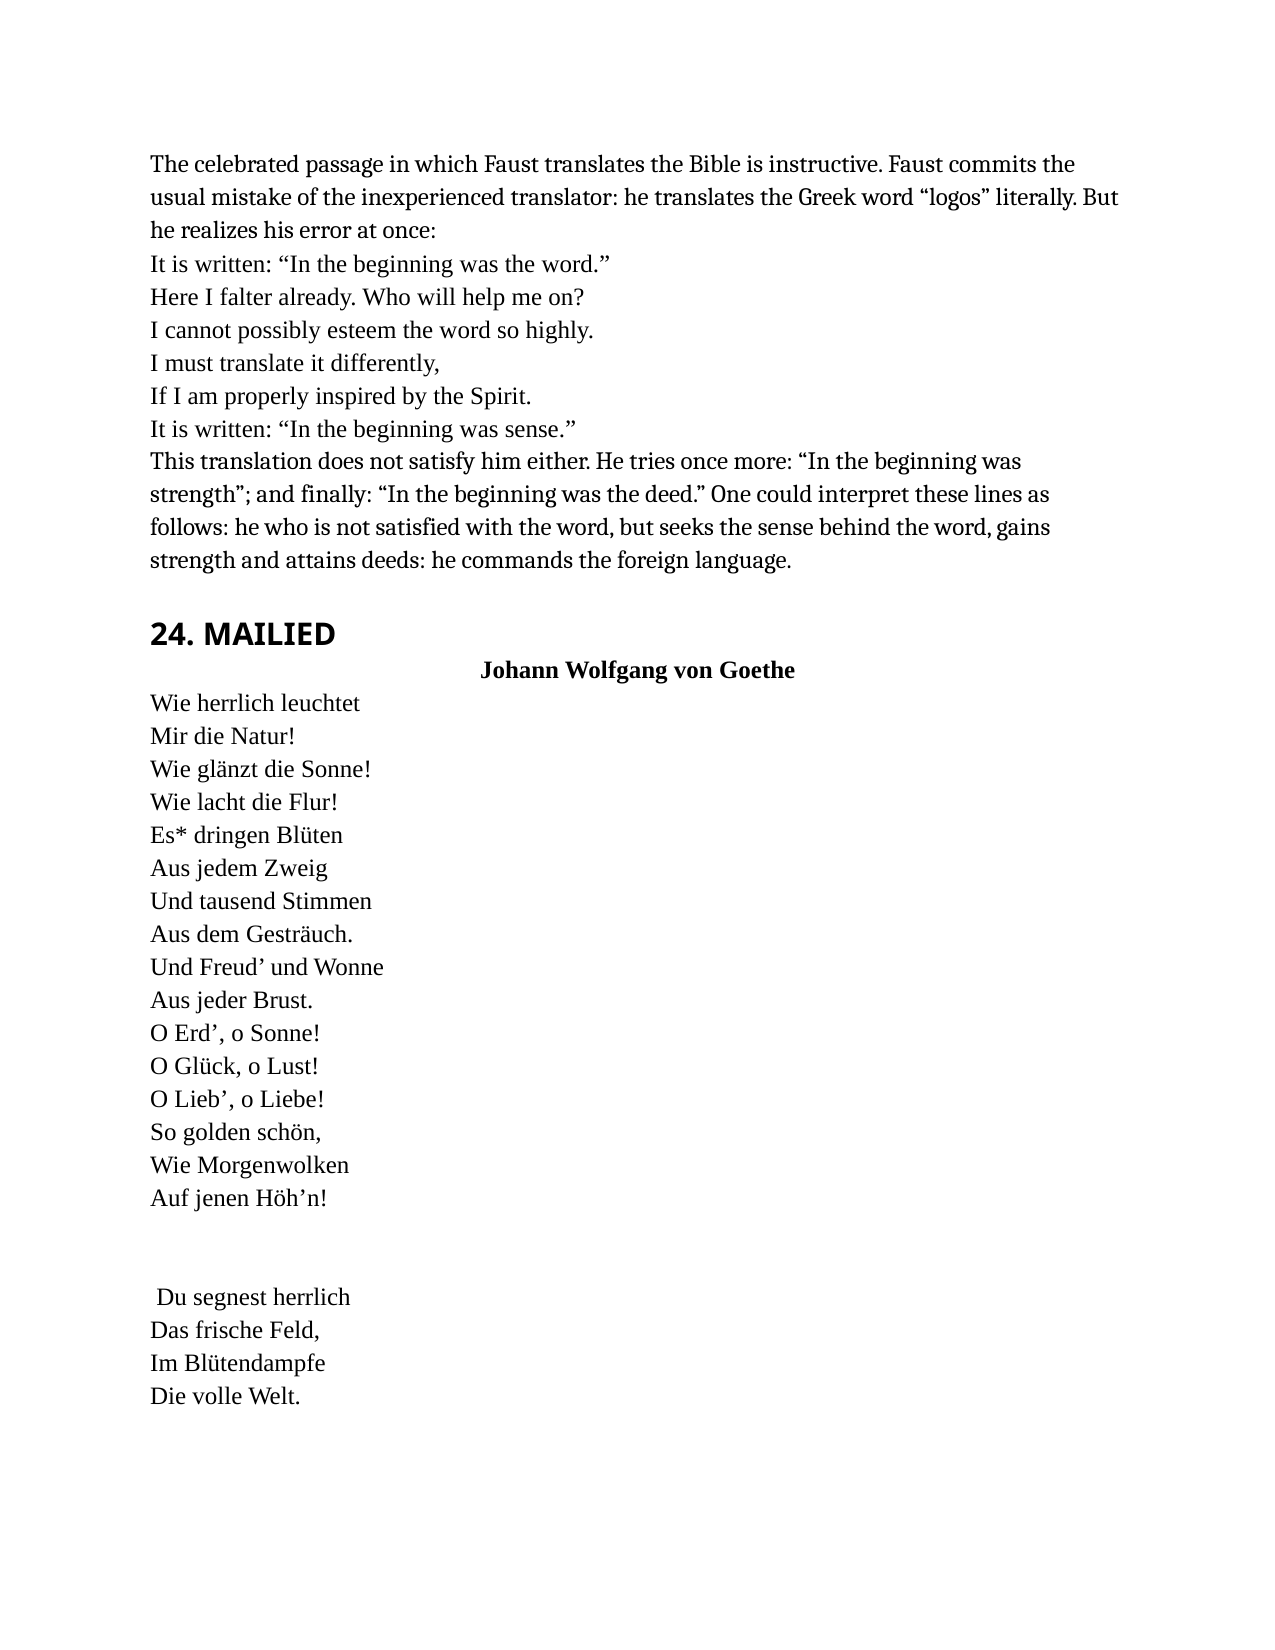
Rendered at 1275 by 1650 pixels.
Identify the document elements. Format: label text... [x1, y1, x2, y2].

text Johann Wolfgang von Goethe [150, 655, 1125, 684]
text Wie herrlich leuchtet Mir die Natur! Wie glänzt die Sonne! Wie lacht die Flur! [150, 688, 1125, 816]
text The celebrated passage in which Faust translates the Bible is instructive. Faust commits the usual mistake of the inexperienced translator: he translates the Greek word “logos” literally. But he realizes his error at once: [150, 150, 1125, 183]
text The celebrated passage in which Faust translates the Bible is instructive. Faust commits the usual mistake of the inexperienced translator: he translates the Greek word “logos” literally. But he realizes his error at once: [150, 212, 1125, 245]
text Und Freud’ und Wonne Aus jeder Brust. O Erd’, o Sonne! O Glück, o Lust! [150, 952, 1125, 1080]
text This translation does not satisfy him either. He tries once more: “In the beginning was strength”; and finally: “In the beginning was the deed.” One could interpret these lines as follows: he who is not satisfied with the word, but seeks the sense behind the word, gains strength and attains deeds: he commands the foreign language. [150, 447, 1125, 575]
text Du segnest herrlich Das frische Feld, Im Blütendampfe Die volle Welt. [150, 1216, 1125, 1410]
text [150, 1414, 1125, 1476]
text It is written: “In the beginning was the word.” Here I falter already. Who will help me on? I cannot possibly esteem the word so highly. I must translate it differently, If I am properly inspired by the Spirit. It is written: “In the beginning was sense.” [150, 249, 1125, 443]
text O Lieb’, o Liebe! So golden schön, Wie Morgenwolken Auf jenen Höh’n! [150, 1084, 1125, 1212]
text Es* dringen Blüten Aus jedem Zweig Und tausend Stimmen Aus dem Gesträuch. [150, 820, 1125, 948]
text 24. MAILIED [150, 604, 1125, 655]
